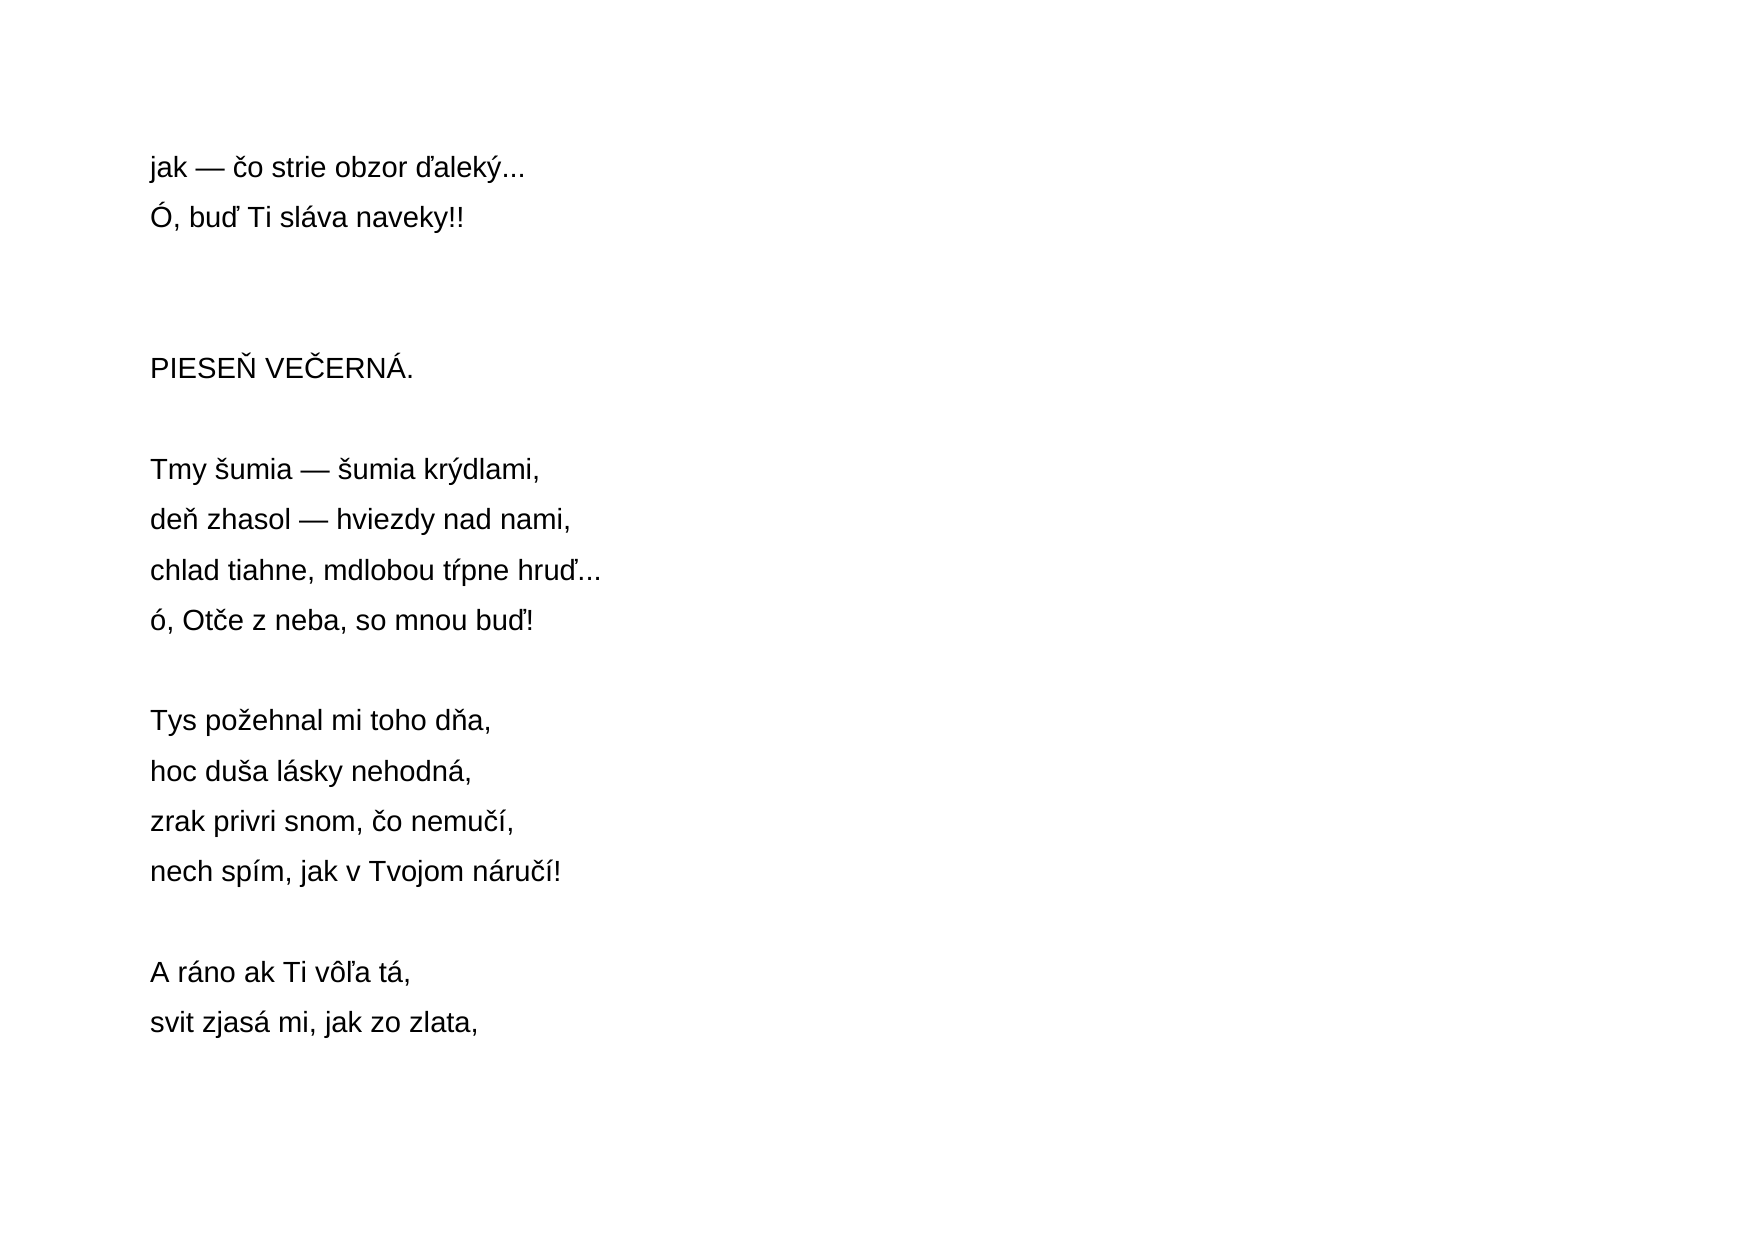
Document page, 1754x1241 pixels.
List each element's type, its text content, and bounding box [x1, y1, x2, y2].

text chlad tiahne, mdlobou tŕpne hruď... [150, 552, 1243, 586]
text zrak privri snom, čo nemučí, [150, 804, 1243, 838]
subtitle PIESEŇ VEČERNÁ. [150, 351, 1243, 385]
text hoc duša lásky nehodná, [150, 754, 1243, 787]
text svit zjasá mi, jak zo zlata, [150, 1005, 1243, 1039]
text deň zhasol — hviezdy nad nami, [150, 502, 1243, 536]
text ó, Otče z neba, so mnou buď! [150, 603, 1243, 636]
text A ráno ak Ti vôľa tá, [150, 955, 1243, 988]
text Ó, buď Ti sláva naveky!! [150, 200, 1243, 234]
text jak — čo strie obzor ďaleký... [150, 150, 1243, 183]
text Tmy šumia — šumia krýdlami, [150, 452, 1243, 485]
text nech spím, jak v Tvojom náručí! [150, 854, 1243, 888]
text Tys požehnal mi toho dňa, [150, 703, 1243, 737]
